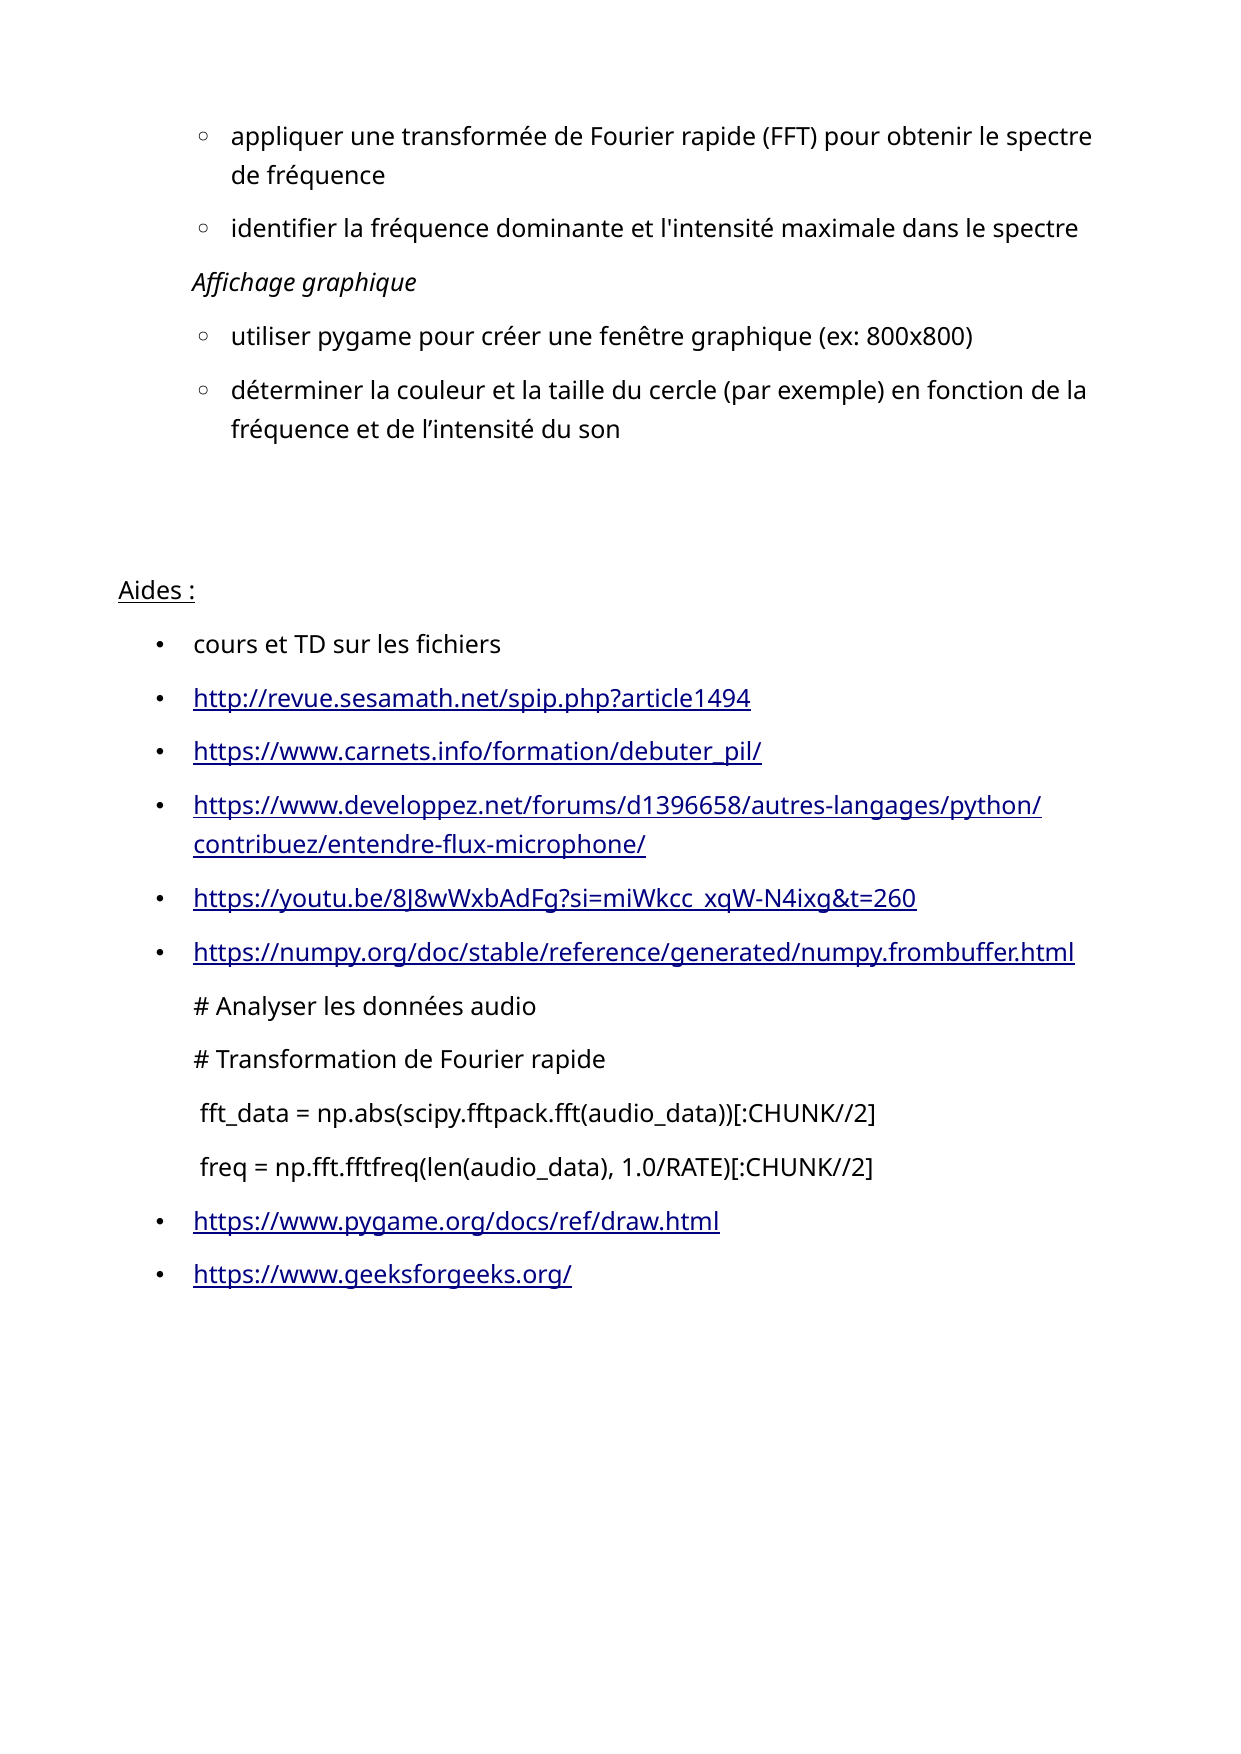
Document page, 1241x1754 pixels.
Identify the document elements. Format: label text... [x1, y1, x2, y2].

list https://www.carnets.info/formation/debuter_pil/ [156, 734, 1122, 768]
list http://revue.sesamath.net/spip.php?article1494 [156, 680, 1122, 714]
list cours et TD sur les fichiers [156, 626, 1122, 661]
list https://youtu.be/8J8wWxbAdFg?si=miWkcc_xqW-N4ixg&t=260 [156, 881, 1122, 915]
text Affichage graphique [118, 265, 1122, 299]
text Aides : [118, 573, 1122, 607]
list fft_data = np.abs(scipy.fftpack.fft(audio_data))[:CHUNK//2] [156, 1096, 1122, 1130]
list freq = np.fft.fftfreq(len(audio_data), 1.0/RATE)[:CHUNK//2] [156, 1149, 1122, 1183]
list https://www.pygame.org/docs/ref/draw.html [156, 1203, 1122, 1237]
list appliquer une transformée de Fourier rapide (FFT) pour obtenir le spectre de fréquence [193, 118, 1122, 191]
list # Transformation de Fourier rapide [156, 1042, 1122, 1076]
list # Analyser les données audio [156, 988, 1122, 1022]
list https://www.developpez.net/forums/d1396658/autres-langages/python/contribuez/entendre-flux-microphone/ [156, 788, 1122, 861]
list https://numpy.org/doc/stable/reference/generated/numpy.frombuffer.html [156, 934, 1122, 968]
list déterminer la couleur et la taille du cercle (par exemple) en fonction de la fréquence et de l’intensité du son [193, 372, 1122, 446]
list utiliser pygame pour créer une fenêtre graphique (ex: 800x800) [193, 318, 1122, 353]
list identifier la fréquence dominante et l'intensité maximale dans le spectre [193, 211, 1122, 245]
list https://www.geeksforgeeks.org/ [156, 1257, 1122, 1291]
